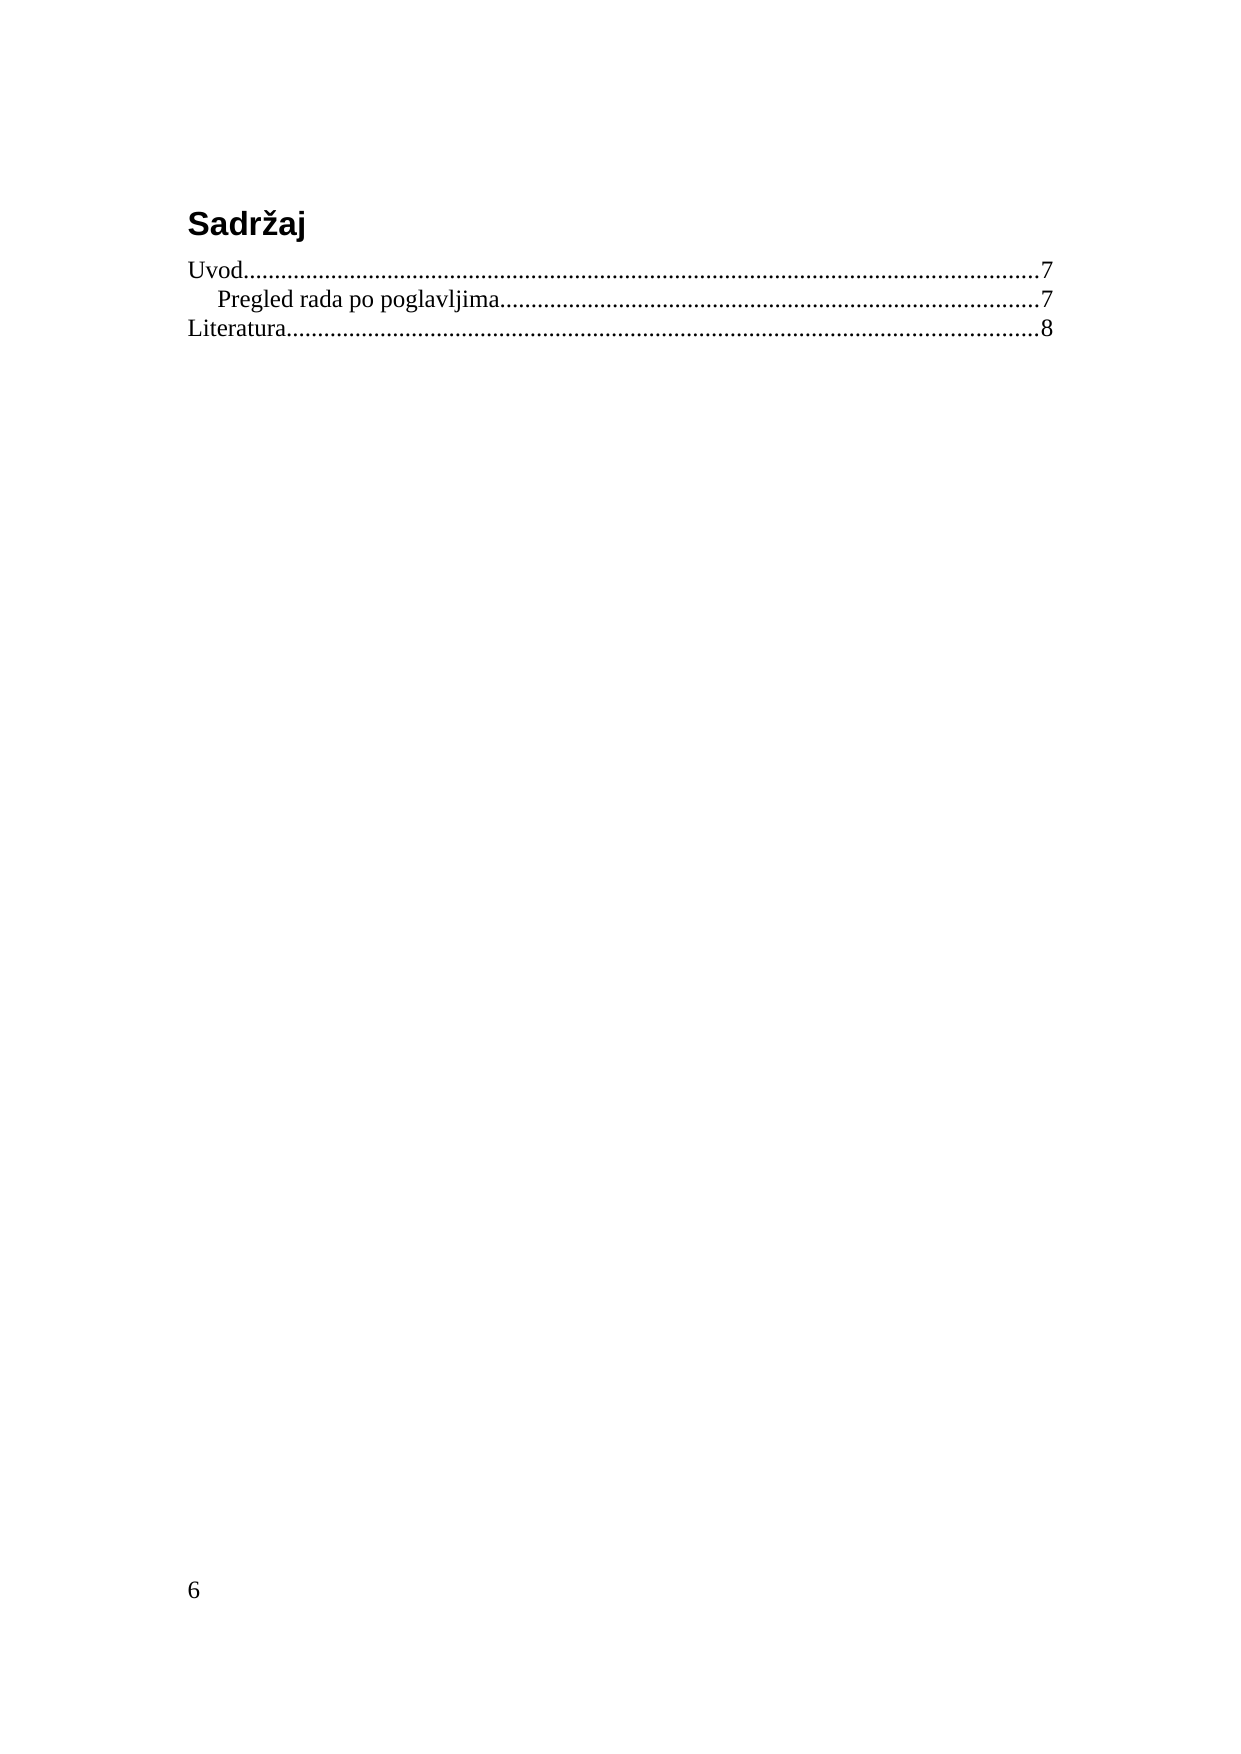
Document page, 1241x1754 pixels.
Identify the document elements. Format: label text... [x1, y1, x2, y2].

text Literatura 8 [187, 313, 1053, 342]
subtitle Sadržaj [187, 204, 1053, 243]
text Pregled rada po poglavljima 7 [217, 284, 1053, 313]
text Uvod 7 [187, 255, 1053, 284]
